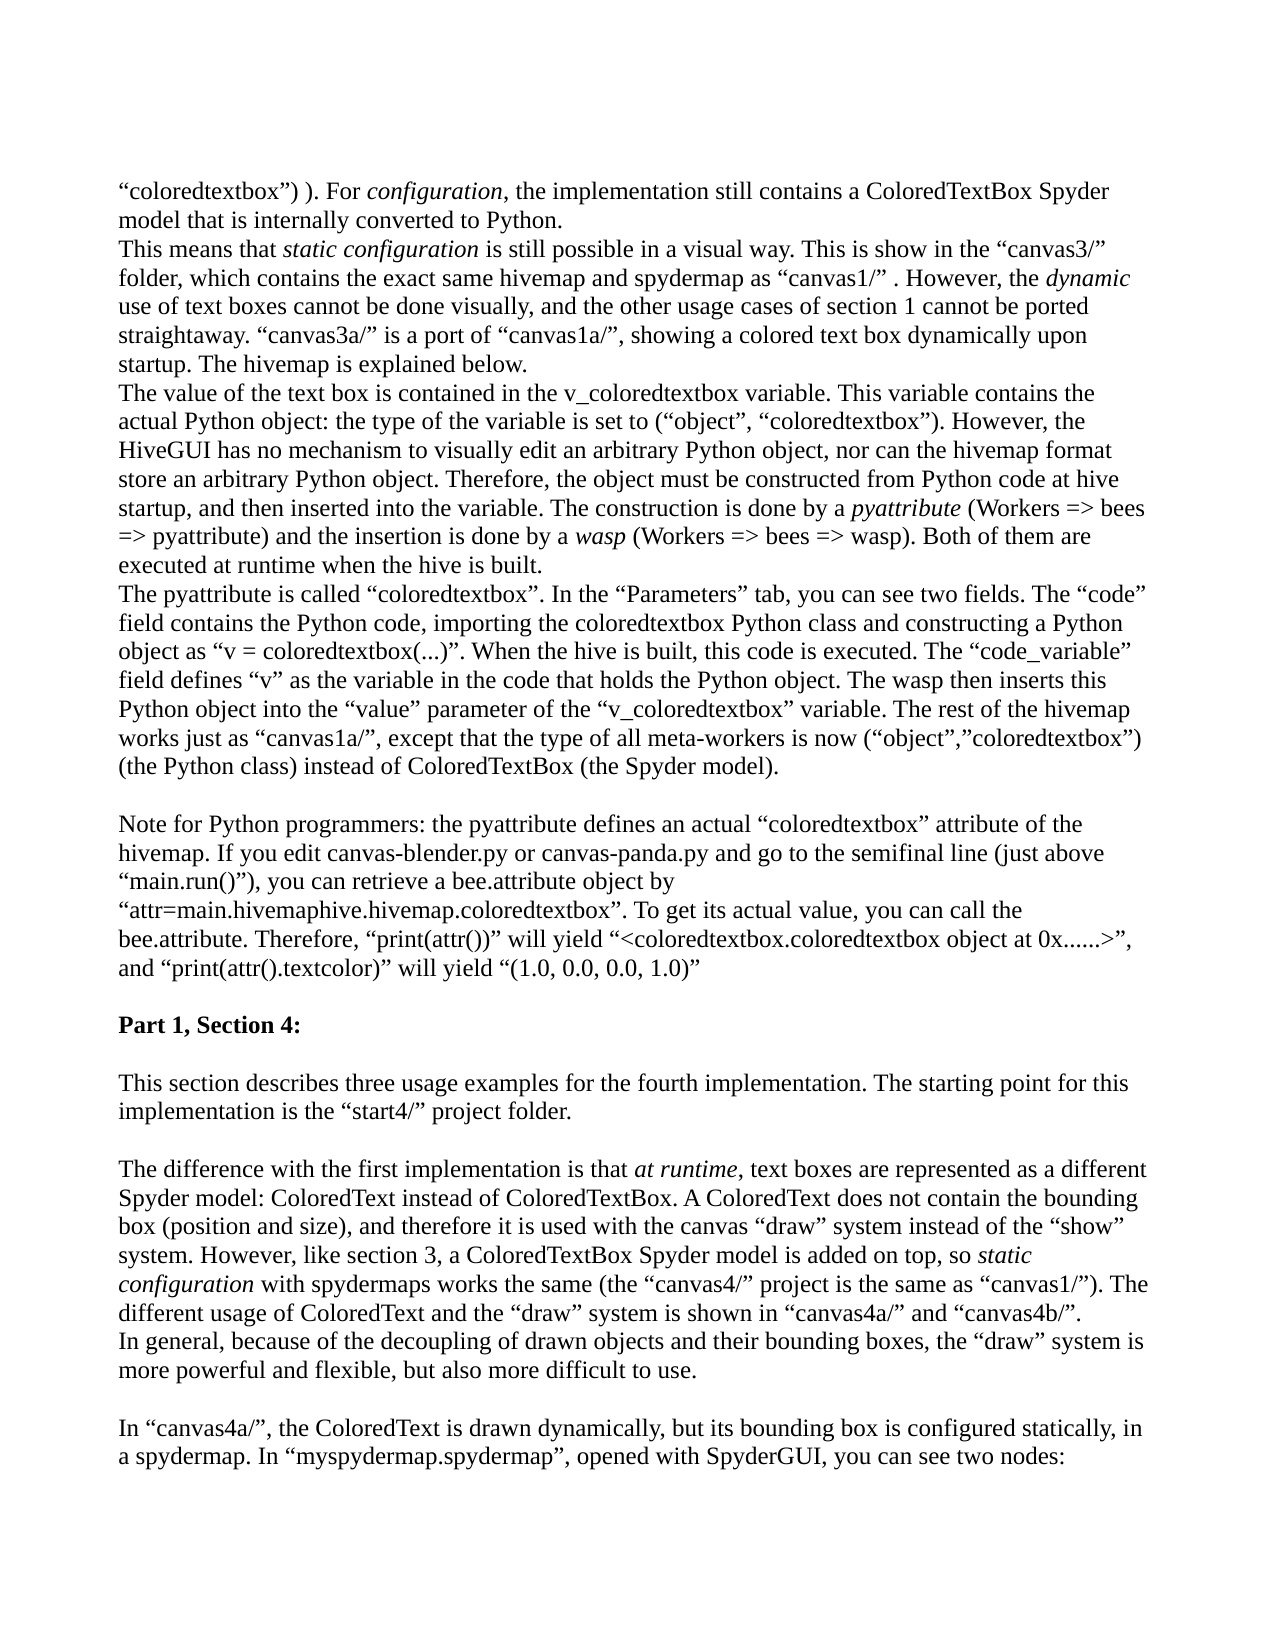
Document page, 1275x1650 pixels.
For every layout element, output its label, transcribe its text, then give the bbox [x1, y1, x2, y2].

text Note for Python programmers: the pyattribute defines an actual “coloredtextbox” attribute of the hivemap. If you edit canvas-blender.py or canvas-panda.py and go to the semifinal line (just above “main.run()”), you can retrieve a bee.attribute object by “attr=main.hivemaphive.hivemap.coloredtextbox”. To get its actual value, you can call the bee.attribute. Therefore, “print(attr())” will yield “<coloredtextbox.coloredtextbox object at 0x......>”, and “print(attr().textcolor)” will yield “(1.0, 0.0, 0.0, 1.0)” [118, 809, 1157, 981]
text In general, because of the decoupling of drawn objects and their bounding boxes, the “draw” system is more powerful and flexible, but also more difficult to use. [118, 1326, 1157, 1384]
text Part 1, Section 4: [118, 1010, 1157, 1039]
text The pyattribute is called “coloredtextbox”. In the “Parameters” tab, you can see two fields. The “code” field contains the Python code, importing the coloredtextbox Python class and constructing a Python object as “v = coloredtextbox(...)”. When the hive is built, this code is executed. The “code_variable” field defines “v” as the variable in the code that holds the Python object. The wasp then inserts this Python object into the “value” parameter of the “v_coloredtextbox” variable. The rest of the hivemap works just as “canvas1a/”, except that the type of all meta-workers is now (“object”,”coloredtextbox”) (the Python class) instead of ColoredTextBox (the Spyder model). [118, 579, 1157, 780]
text The difference with the first implementation is that at runtime, text boxes are represented as a different Spyder model: ColoredText instead of ColoredTextBox. A ColoredText does not contain the bounding box (position and size), and therefore it is used with the canvas “draw” system instead of the “show” system. However, like section 3, a ColoredTextBox Spyder model is added on top, so static configuration with spydermaps works the same (the “canvas4/” project is the same as “canvas1/”). The different usage of ColoredText and the “draw” system is shown in “canvas4a/” and “canvas4b/”. [118, 1154, 1157, 1326]
text This means that static configuration is still possible in a visual way. This is show in the “canvas3/” folder, which contains the exact same hivemap and spydermap as “canvas1/” . However, the dynamic use of text boxes cannot be done visually, and the other usage cases of section 1 cannot be ported straightaway. “canvas3a/” is a port of “canvas1a/”, showing a colored text box dynamically upon startup. The hivemap is explained below. [118, 234, 1157, 378]
text The value of the text box is contained in the v_coloredtextbox variable. This variable contains the actual Python object: the type of the variable is set to (“object”, “coloredtextbox”). However, the HiveGUI has no mechanism to visually edit an arbitrary Python object, nor can the hivemap format store an arbitrary Python object. Therefore, the object must be constructed from Python code at hive startup, and then inserted into the variable. The construction is done by a pyattribute (Workers => bees => pyattribute) and the insertion is done by a wasp (Workers => bees => wasp). Both of them are executed at runtime when the hive is built. [118, 378, 1157, 579]
text This section describes three usage examples for the fourth implementation. The starting point for this implementation is the “start4/” project folder. [118, 1068, 1157, 1125]
text In “canvas4a/”, the ColoredText is drawn dynamically, but its bounding box is configured statically, in a spydermap. In “myspydermap.spydermap”, opened with SpyderGUI, you can see two nodes: [118, 1413, 1157, 1470]
text “coloredtextbox”) ). For configuration, the implementation still contains a ColoredTextBox Spyder model that is internally converted to Python. [118, 176, 1157, 234]
